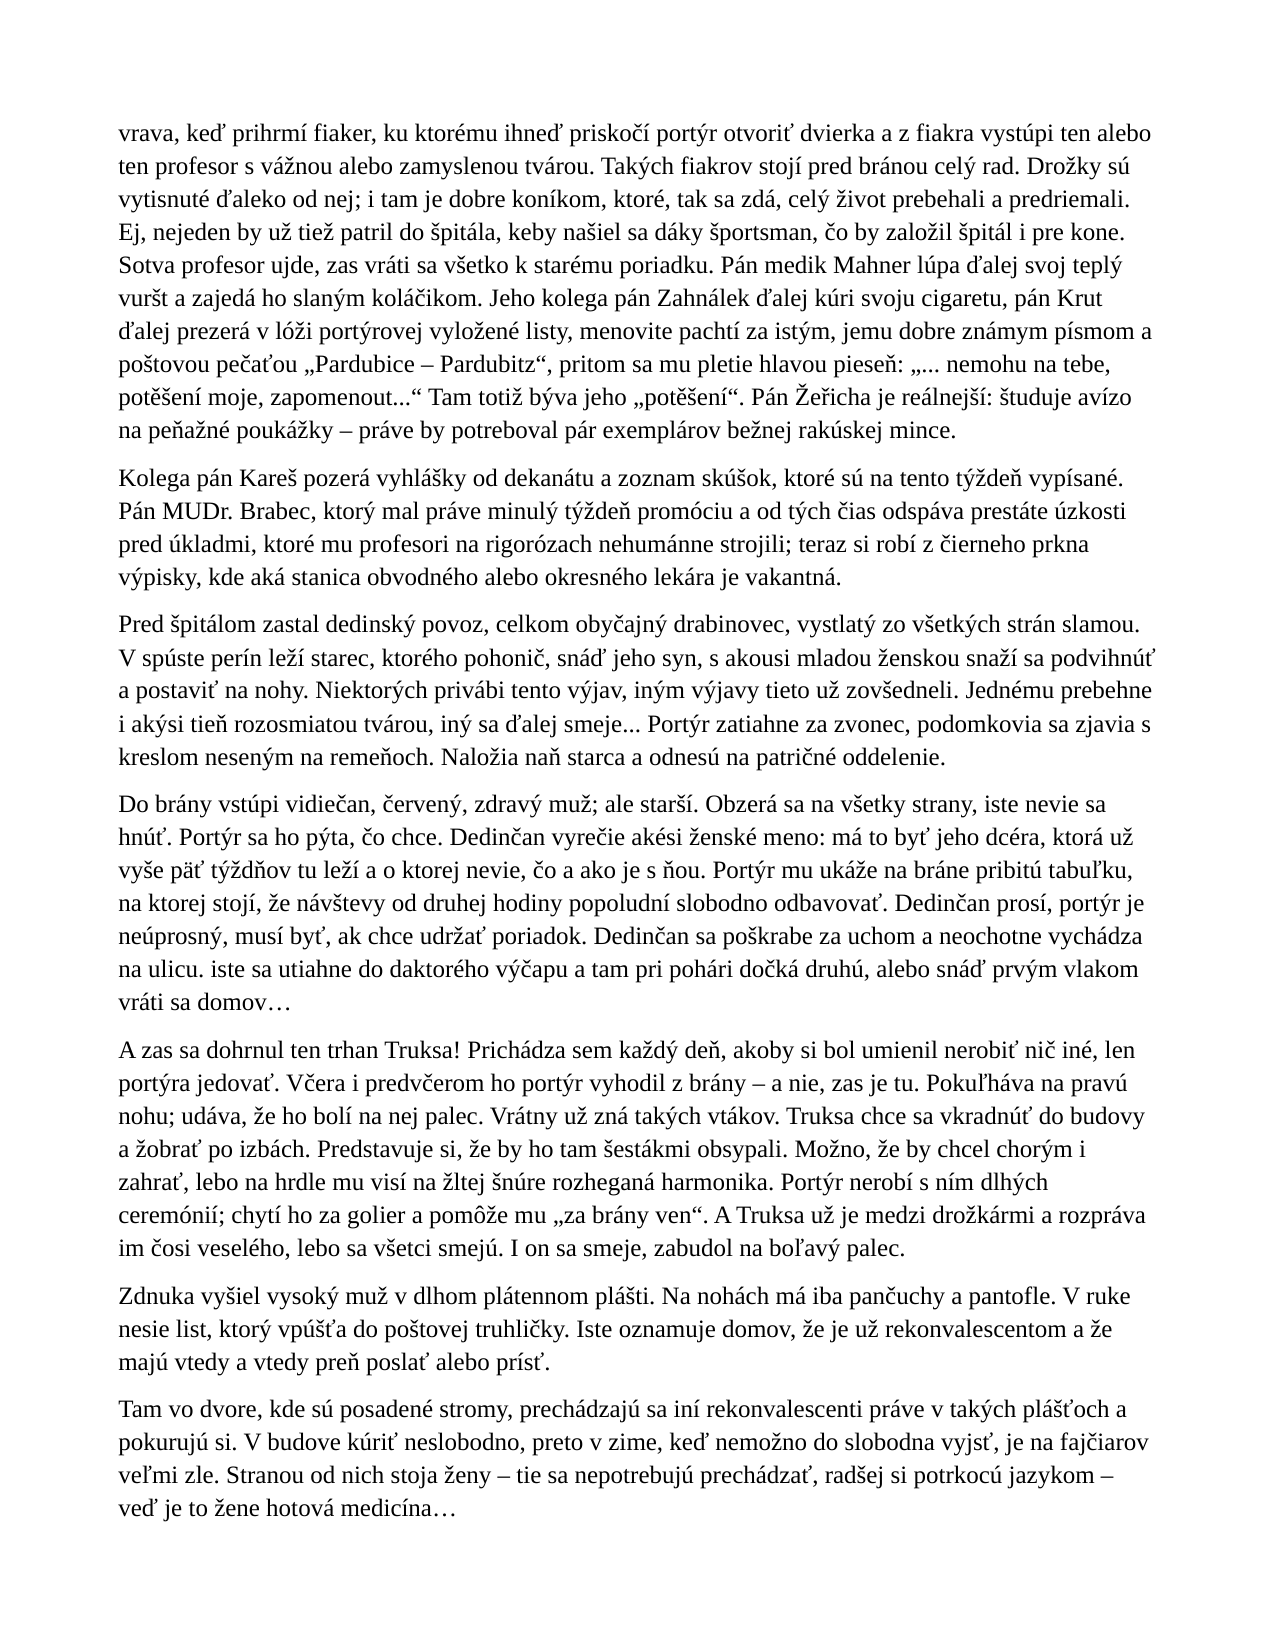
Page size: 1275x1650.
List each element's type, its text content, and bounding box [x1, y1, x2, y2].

text Do brány vstúpi vidiečan, červený, zdravý muž; ale starší. Obzerá sa na všetky strany, iste nevie sa hnúť. Portýr sa ho pýta, čo chce. Dedinčan vyrečie akési ženské meno: má to byť jeho dcéra, ktorá už vyše päť týždňov tu leží a o ktorej nevie, čo a ako je s ňou. Portýr mu ukáže na bráne pribitú tabuľku, na ktorej stojí, že návštevy od druhej hodiny popoludní slobodno odbavovať. Dedinčan prosí, portýr je neúprosný, musí byť, ak chce udržať poriadok. Dedinčan sa poškrabe za uchom a neochotne vychádza na ulicu. iste sa utiahne do daktorého výčapu a tam pri pohári dočká druhú, alebo snáď prvým vlakom vráti sa domov… [118, 789, 1157, 1016]
text Pred špitálom zastal dedinský povoz, celkom obyčajný drabinovec, vystlatý zo všetkých strán slamou. V spúste perín leží starec, ktorého pohonič, snáď jeho syn, s akousi mladou ženskou snaží sa podvihnúť a postaviť na nohy. Niektorých privábi tento výjav, iným výjavy tieto už zovšedneli. Jednému prebehne i akýsi tieň rozosmiatou tvárou, iný sa ďalej smeje... Portýr zatiahne za zvonec, podomkovia sa zjavia s kreslom neseným na remeňoch. Naložia naň starca a odnesú na patričné oddelenie. [118, 609, 1157, 770]
text Kolega pán Kareš pozerá vyhlášky od dekanátu a zoznam skúšok, ktoré sú na tento týždeň vypísané. Pán MUDr. Brabec, ktorý mal práve minulý týždeň promóciu a od tých čias odspáva prestáte úzkosti pred úkladmi, ktoré mu profesori na rigorózach nehumánne strojili; teraz si robí z čierneho prkna výpisky, kde aká stanica obvodného alebo okresného lekára je vakantná. [118, 463, 1157, 591]
text A zas sa dohrnul ten trhan Truksa! Prichádza sem každý deň, akoby si bol umienil nerobiť nič iné, len portýra jedovať. Včera i predvčerom ho portýr vyhodil z brány – a nie, zas je tu. Pokuľháva na pravú nohu; udáva, že ho bolí na nej palec. Vrátny už zná takých vtákov. Truksa chce sa vkradnúť do budovy a žobrať po izbách. Predstavuje si, že by ho tam šestákmi obsypali. Možno, že by chcel chorým i zahrať, lebo na hrdle mu visí na žltej šnúre rozheganá harmonika. Portýr nerobí s ním dlhých ceremónií; chytí ho za golier a pomôže mu „za brány ven“. A Truksa už je medzi drožkármi a rozpráva im čosi veselého, lebo sa všetci smejú. I on sa smeje, zabudol na boľavý palec. [118, 1035, 1157, 1262]
text Zdnuka vyšiel vysoký muž v dlhom plátennom plášti. Na nohách má iba pančuchy a pantofle. V ruke nesie list, ktorý vpúšťa do poštovej truhličky. Iste oznamuje domov, že je už rekonvalescentom a že majú vtedy a vtedy preň poslať alebo prísť. [118, 1281, 1157, 1376]
text Tam vo dvore, kde sú posadené stromy, prechádzajú sa iní rekonvalescenti práve v takých plášťoch a pokurujú si. V budove kúriť neslobodno, preto v zime, keď nemožno do slobodna vyjsť, je na fajčiarov veľmi zle. Stranou od nich stoja ženy – tie sa nepotrebujú prechádzať, radšej si potrkocú jazykom – veď je to žene hotová medicína… [118, 1394, 1157, 1522]
text vrava, keď prihrmí fiaker, ku ktorému ihneď priskočí portýr otvoriť dvierka a z fiakra vystúpi ten alebo ten profesor s vážnou alebo zamyslenou tvárou. Takých fiakrov stojí pred bránou celý rad. Drožky sú vytisnuté ďaleko od nej; i tam je dobre koníkom, ktoré, tak sa zdá, celý život prebehali a predriemali. Ej, nejeden by už tiež patril do špitála, keby našiel sa dáky športsman, čo by založil špitál i pre kone. Sotva profesor ujde, zas vráti sa všetko k starému poriadku. Pán medik Mahner lúpa ďalej svoj teplý vuršt a zajedá ho slaným koláčikom. Jeho kolega pán Zahnálek ďalej kúri svoju cigaretu, pán Krut ďalej prezerá v lóži portýrovej vyložené listy, menovite pachtí za istým, jemu dobre známym písmom a poštovou pečaťou „Pardubice – Pardubitz“, pritom sa mu pletie hlavou pieseň: „... nemohu na tebe, potěšení moje, zapomenout...“ Tam totiž býva jeho „potěšení“. Pán Žeřicha je reálnejší: študuje avízo na peňažné poukážky – práve by potreboval pár exemplárov bežnej rakúskej mince. [118, 118, 1157, 444]
